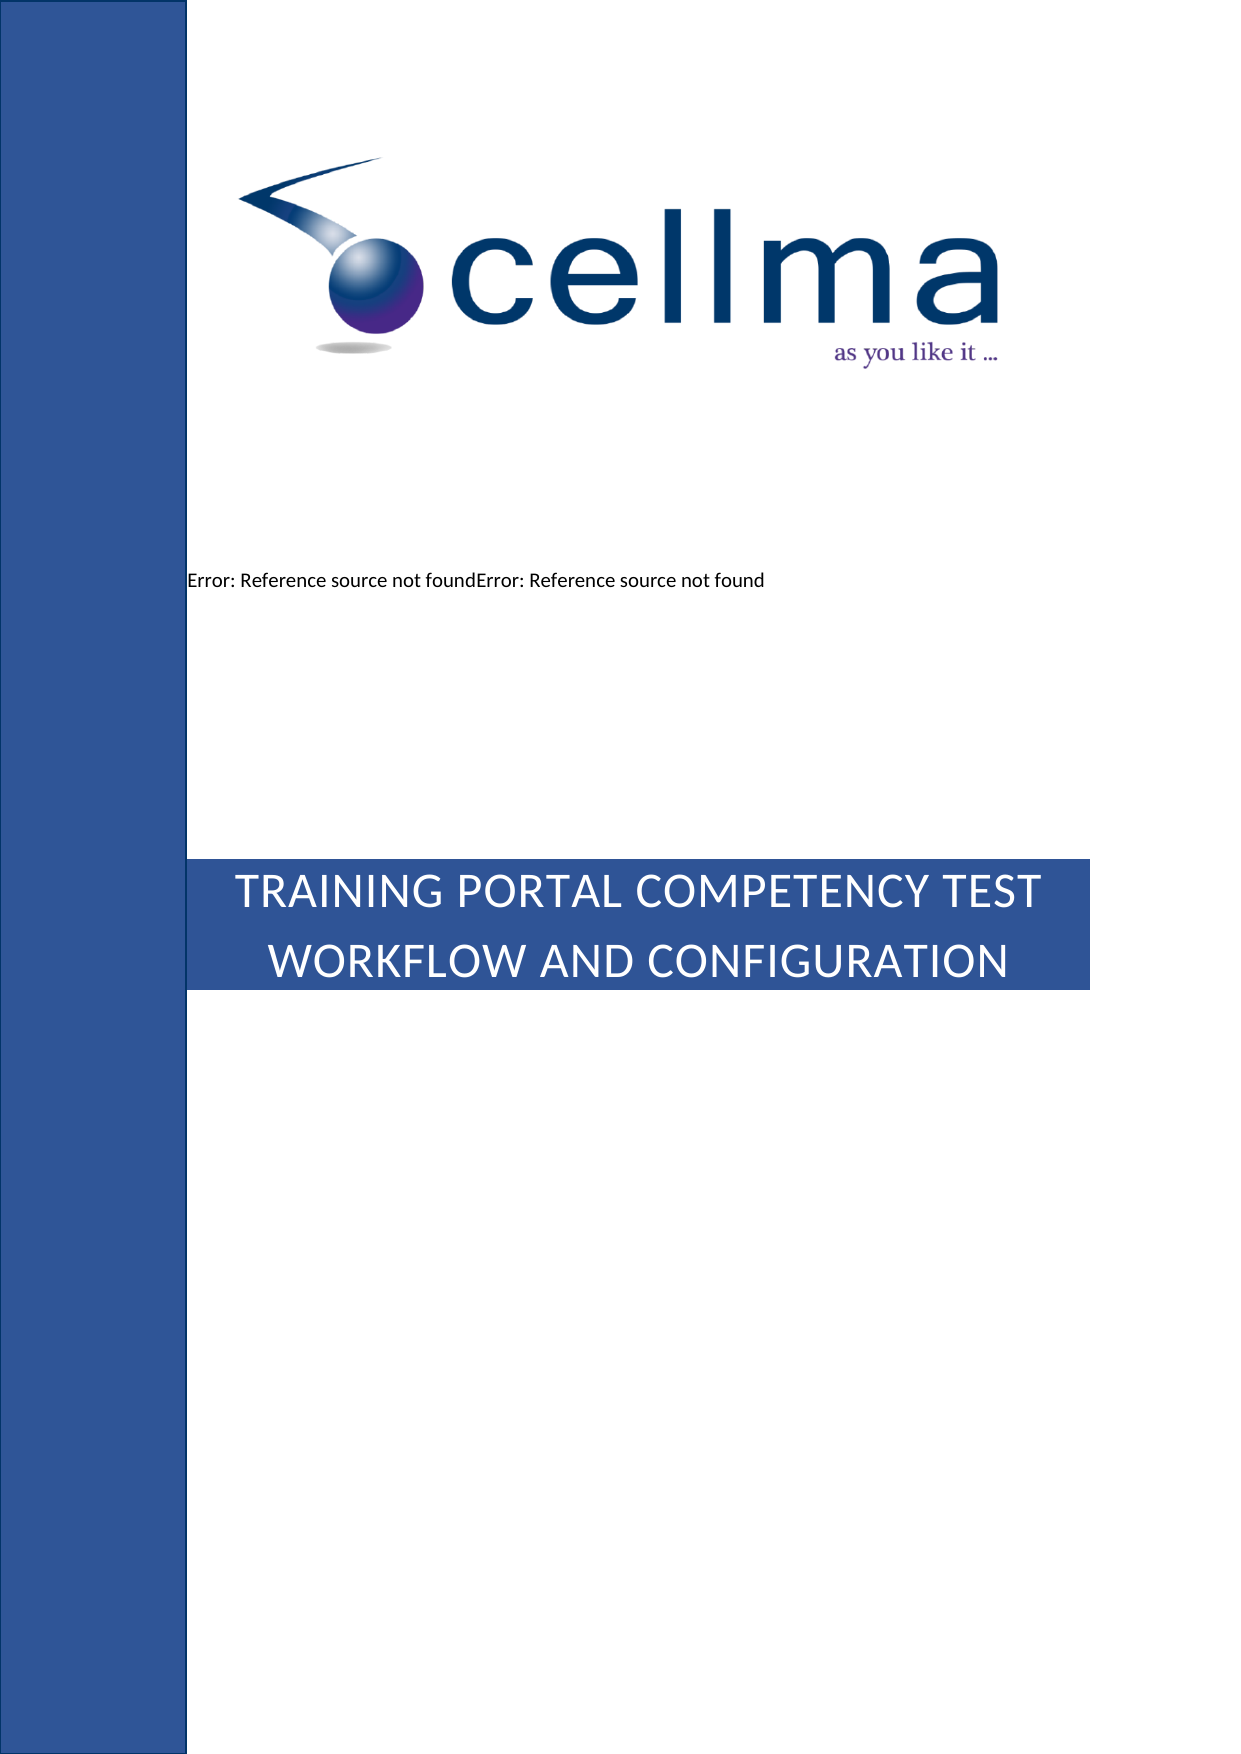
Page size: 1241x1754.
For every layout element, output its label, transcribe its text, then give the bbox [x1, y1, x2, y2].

text 12 [187, 568, 1090, 593]
text Training Portal Competency Test Workflow and Configuration [187, 859, 1090, 990]
